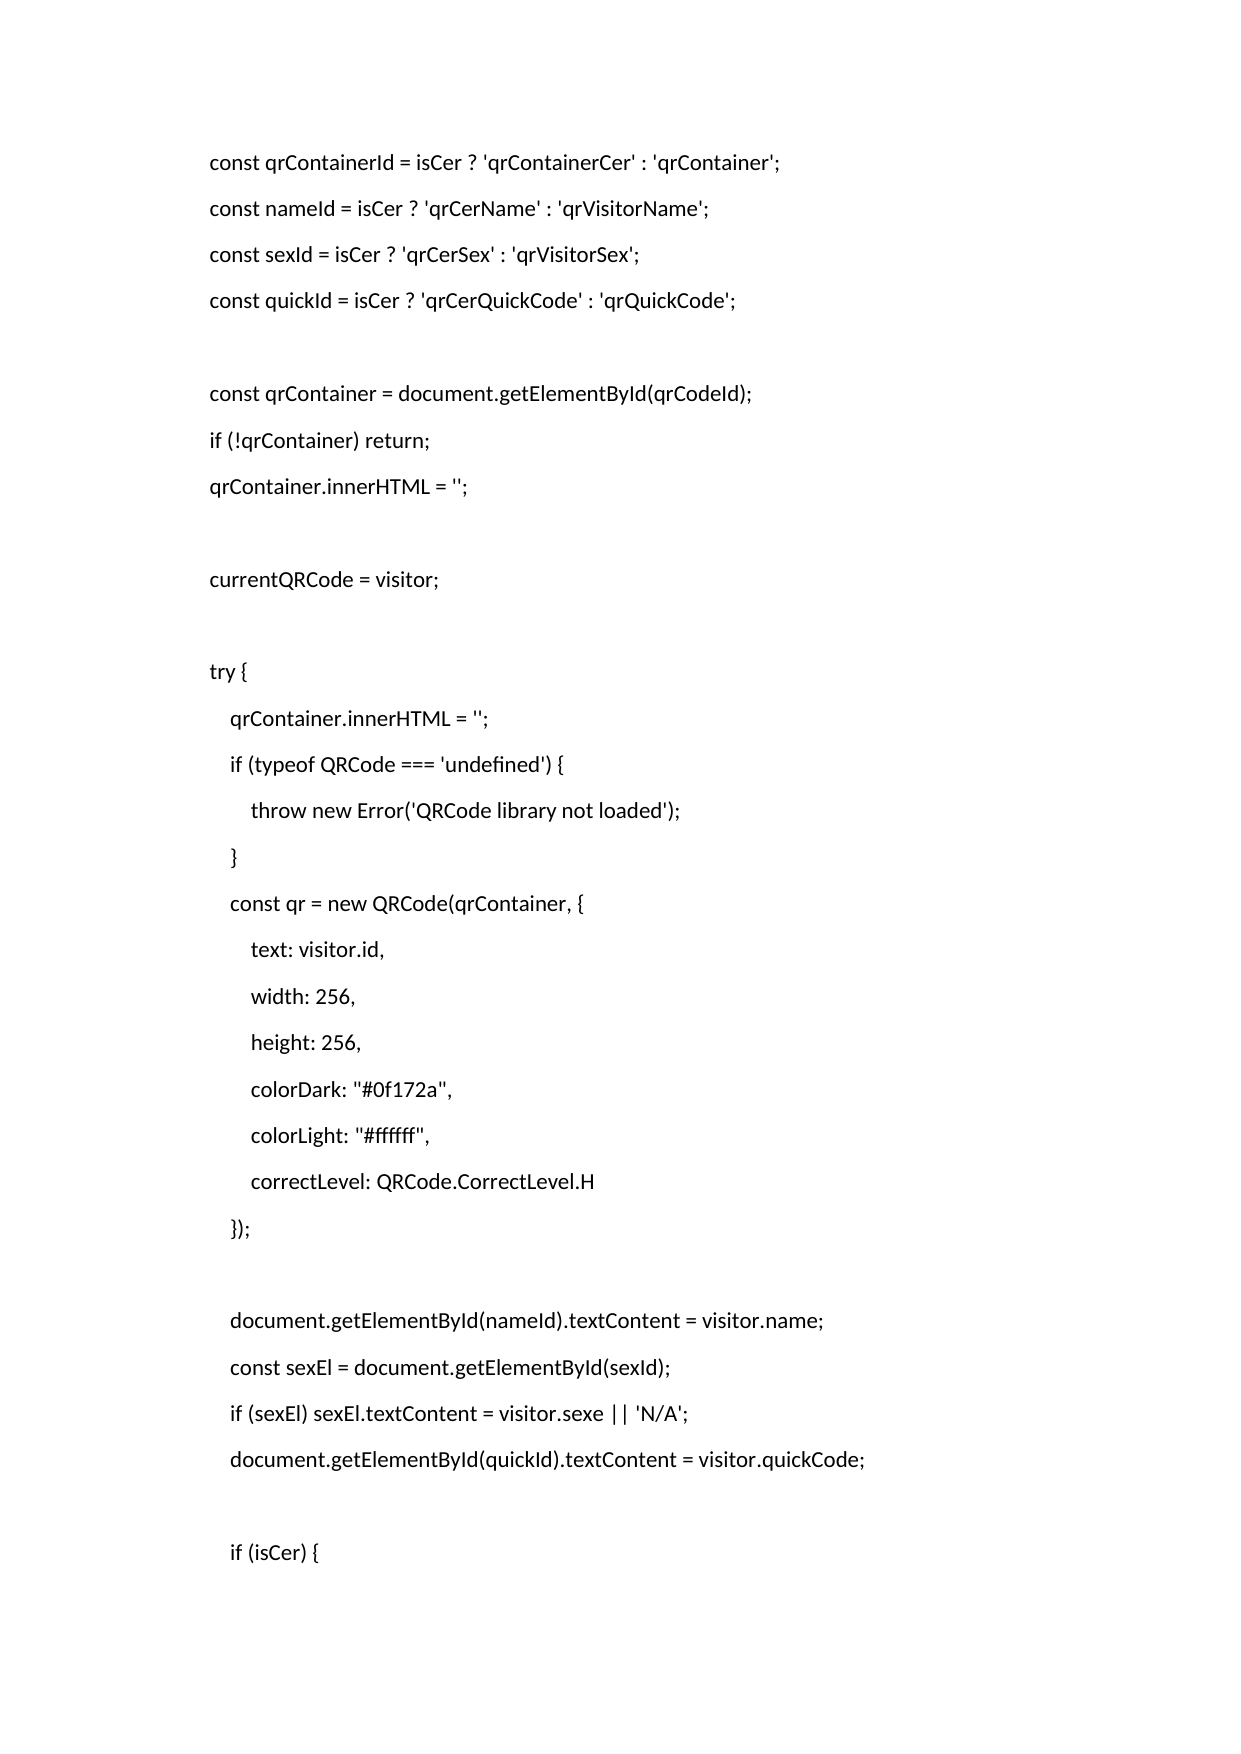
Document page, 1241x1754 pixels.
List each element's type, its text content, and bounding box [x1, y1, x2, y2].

text } [148, 843, 1093, 871]
text if (typeof QRCode === 'undefined') { [148, 750, 1093, 778]
text const qr = new QRCode(qrContainer, { [148, 889, 1093, 917]
text if (!qrContainer) return; [148, 426, 1093, 454]
text const nameId = isCer ? 'qrCerName' : 'qrVisitorName'; [148, 194, 1093, 222]
text correctLevel: QRCode.CorrectLevel.H [148, 1167, 1093, 1195]
text colorLight: "#ffffff", [148, 1121, 1093, 1149]
text colorDark: "#0f172a", [148, 1075, 1093, 1103]
text const quickId = isCer ? 'qrCerQuickCode' : 'qrQuickCode'; [148, 287, 1093, 315]
text currentQRCode = visitor; [148, 565, 1093, 593]
text try { [148, 657, 1093, 686]
text qrContainer.innerHTML = ''; [148, 472, 1093, 500]
text qrContainer.innerHTML = ''; [148, 704, 1093, 732]
text document.getElementById(nameId).textContent = visitor.name; [148, 1306, 1093, 1334]
text if (sexEl) sexEl.textContent = visitor.sexe || 'N/A'; [148, 1399, 1093, 1427]
text height: 256, [148, 1028, 1093, 1056]
text const qrContainer = document.getElementById(qrCodeId); [148, 379, 1093, 407]
text const qrContainerId = isCer ? 'qrContainerCer' : 'qrContainer'; [148, 148, 1093, 176]
text }); [148, 1214, 1093, 1242]
text document.getElementById(quickId).textContent = visitor.quickCode; [148, 1446, 1093, 1473]
text if (isCer) { [148, 1538, 1093, 1566]
text const sexEl = document.getElementById(sexId); [148, 1353, 1093, 1381]
text throw new Error('QRCode library not loaded'); [148, 797, 1093, 824]
text const sexId = isCer ? 'qrCerSex' : 'qrVisitorSex'; [148, 240, 1093, 268]
text text: visitor.id, [148, 936, 1093, 964]
text width: 256, [148, 982, 1093, 1010]
